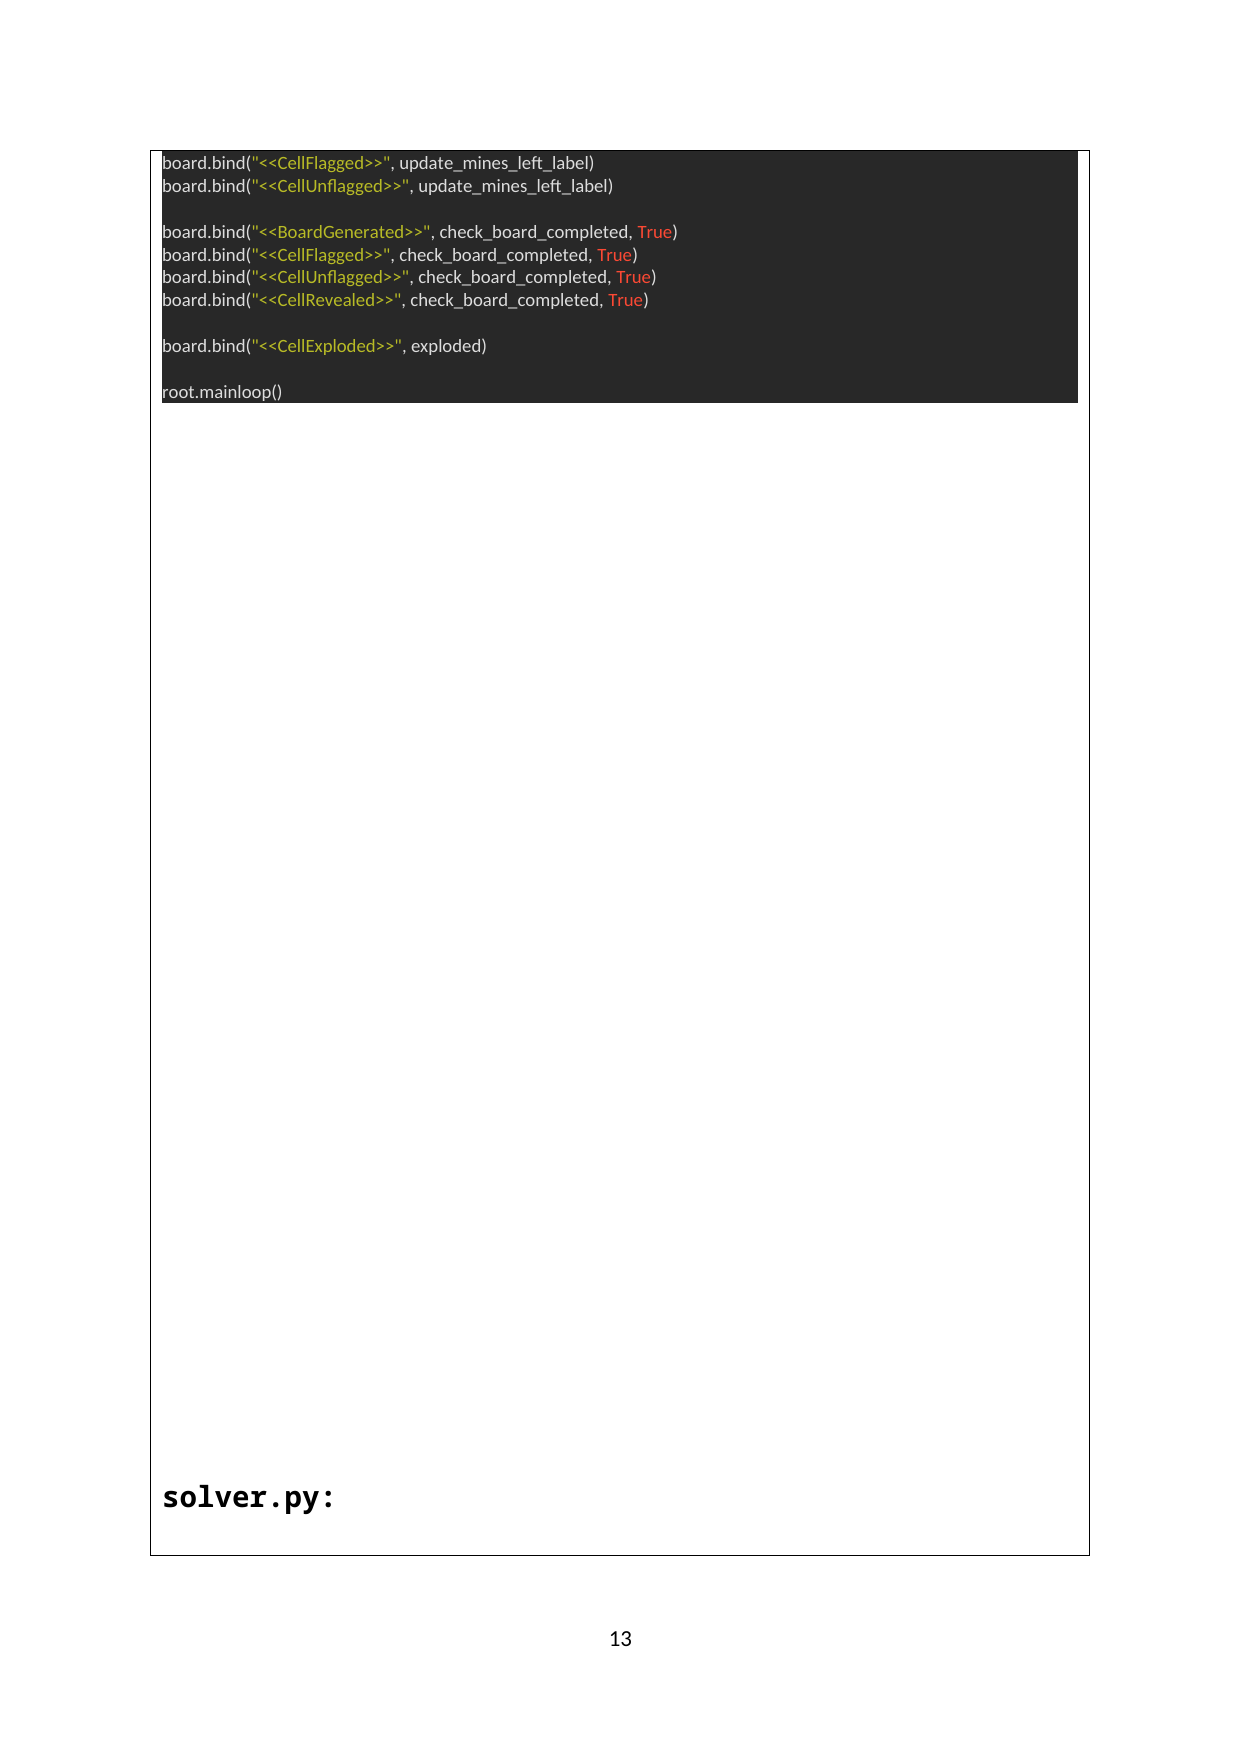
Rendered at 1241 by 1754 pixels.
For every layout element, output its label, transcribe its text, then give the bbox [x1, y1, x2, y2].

table_cell Project Source Codes game.py: import tkinter as tk from tkinter import messagebox import random import solver import time font = ("Courier", 20, "bold") small_font = ("Courier", 10, "bold") dpos = [(1, 0), (-1, 0), (0, 1), (0, -1), (1, 1), (-1, -1), (1, -1), (-1, 1)] cell_number_colors = [ "blue", "green", "red", "navy", "firebrick", "darkturquoise", "black", "darkgray", ] cell_content_bomb = "💣" cell_content_bomb_exploded = "💥" cell_content_flag = "🚩" cell_content_flag_wrong = "❌" class Board(tk.Frame): def __init__(self, master, board_size, mines, cell_size): super().__init__(master) self.board_size = board_size self.mines = mines self.cell_size = cell_size self.board_generated = False self.initialize_cell_buttons() self.interaction_enabled = True def reset(self): for column in self.cell_buttons: for button in column: button.destroy() self.board_generated = False self.initialize_cell_buttons() def initialize_board_data(self): self.exploded = False self.cells_revealed = set() self.cells_flagged_locations = set() self.cells_grid_flagged = [[False for i in range(self.board_size)] for i in range(self.board_size)] self.cells_grid_info = [[0 for i in range(self.board_size)] for i in range(self.board_size)] self.cells_unrevealed = { (x, y) for x in range(self.board_size) for y in range(self.board_size)} self.mine_locations = set() def setup_grid_info(self): for x, y in self.mine_locations: for dx, dy in dpos: test_x = x + dx test_y = y + dy if not 0 <= test_x < self.board_size or not 0 <= test_y < self.board_size: continue if not type(self.cells_grid_info[test_x][test_y]) is int: continue self.cells_grid_info[test_x][test_y] += 1 def generate_random_board(self): self.initialize_board_data() for _ in range(self.mines): mine_x = random.randint(0, self.board_size - 1) mine_y = random.randint(0, self.board_size - 1) self.cells_grid_info[mine_x][mine_y] = '*' self.mine_locations.add((mine_x, mine_y)) self.setup_grid_info() def setup_custom_board(self, mine_locations=None, cells_to_reveal=None, cells_to_flag=None): self.initialize_board_data() if mine_locations: self.mine_locations = set(mine_locations) for x, y in self.mine_locations: self.cells_grid_info[x][y] = '*' self.setup_grid_info() if cells_to_reveal: for pos in cells_to_reveal: board.reveal_cell(*pos) if cells_to_flag: for pos in cells_to_flag: board.cell_flag(*pos) def initialize_cell_buttons(self): self.cell_buttons = [] for x in range(self.board_size): column = [] for y in range(self.board_size): # Make button square cell_button_frame = tk.Frame( self, width=self.cell_size, height=self.cell_size, ) cell_button_frame.grid_propagate(False) # Prevent the frame from resizing cell_button_frame.grid_columnconfigure(0, weight=1) # Allows the button to fill the frame cell_button_frame.grid_rowconfigure(0, weight=1) cell_button_frame.grid(column=x, row=y, sticky=tk.NSEW) cell_button = tk.Button( cell_button_frame, font=font, highlightthickness=0, ) cell_button.configure(command=self.on_cell_left_clicked(x, y)) cell_button.bind("<Button-3>", self.on_cell_right_clicked(x, y)) cell_button.grid(column=0, row=0, sticky=tk.NSEW) column.append(cell_button_frame) self.cell_buttons.append(column) def button_at(self, x, y): if not (0 <= x < self.board_size \ and 0 <= y < self.board_size): return None return self.cell_buttons[x][y].winfo_children()[0] def pos_inside_board(self, x, y): return 0 <= x < self.board_size and 0 <= y < self.board_size def cell_is_revealed(self, x, y): return (x, y) in self.cells_revealed def cell_is_empty(self, x, y): return self.cells_grid_info[x][y] == 0 def cell_is_number(self, x, y): val = self.cells_grid_info[x][y] if not isinstance(val, int): return False return 1 >= val >= 8 def cell_is_bomb(self, x, y): return self.cells_grid_info[x][y] == "*" def cell_is_flagged(self, x, y): return self.cells_grid_flagged[x][y] def show_cell_button(self, x, y): if self.cell_is_empty(x, y): if self.cell_is_flagged(x, y): self.button_at(x, y).config( text=cell_content_flag, ) elif self.cell_is_bomb(x, y): if self.cell_is_flagged(x, y): self.button_at(x, y).config( text=cell_content_flag, ) else: color = "black" self.button_at(x, y).config( text=cell_content_bomb, disabledforeground=color, foreground=color ) else: if self.cell_is_flagged(x, y): self.button_at(x, y).config( text=cell_content_flag_wrong, foreground="red", disabledforeground="red", ) else: color = cell_number_colors[self.cells_grid_info[x][y] - 1] content = str(self.cells_grid_info[x][y]) self.button_at(x, y).config( text=content, disabledforeground=color, foreground=color ) def reveal_cell(self, x, y): if (x, y) in self.cells_revealed: return self.cells_unrevealed.remove((x, y)) self.cells_revealed.add((x, y)) if self.cell_is_empty(x, y) and not self.cell_is_flagged(x, y): for dx, dy in dpos: testx = x + dx testy = y + dy if 0 <= testx < self.board_size \ and 0 <= testy < self.board_size \ and type(self.cells_grid_info[testx][testy]) is int: self.reveal_cell(testx, testy) self.button_at(x, y).config( relief=tk.SUNKEN, state=tk.DISABLED, ) if self.cell_is_empty(x, y): pass elif self.cell_is_bomb(x, y): self.button_at(x, y).config( text=cell_content_bomb_exploded, disabledforeground="black", background="red" ) else: self.button_at(x, y).config( text=str(self.cells_grid_info[x][y]), disabledforeground=cell_number_colors[self.cells_grid_info[x][y] - 1] ) self.cells_revealed.add((x, y)) def reveal_all(self): for x in range(self.board_size): for y in range(self.board_size): if (x, y) in self.cells_revealed: continue self.show_cell_button(x, y) self.button_at(x, y).config( state=tk.DISABLED ) def find_number_cells_adjacent_to_unrevealed_cell(self): cells = set() for mine_x, mine_y in self.mine_locations: for dx, dy in dpos: testx = mine_x + dx testy = mine_y + dy if not self.pos_inside_board(testx, testy) \ or not self.cell_is_revealed(testx, testy) \ or (testx, testy) in self.mine_locations: continue number_cell_x, number_cell_y = testx, testy for dx, dy in dpos: testx = number_cell_x + dx testy = number_cell_y + dy if not self.cell_is_revealed(testx, testy): continue cells.add((number_cell_x, number_cell_y)) break return cells def cell_flag_without_event(self, x, y): if (x, y) in self.cells_revealed or self.exploded: return self.button_at(x, y).config(text=cell_content_flag, state=tk.DISABLED) self.cells_grid_flagged[x][y] = True self.cells_flagged_locations.add((x, y)) def cell_flag(self, x, y): self.cell_flag_without_event(x, y) self.event_generate("<<CellFlagged>>") def cell_unflag(self, x, y): if (x, y) in self.cells_revealed or self.exploded: return self.button_at(x, y).config(text="", state=tk.NORMAL) self.cells_grid_flagged[x][y] = False self.cells_flagged_locations.remove((x, y)) self.event_generate("<<CellUnflagged>>") def on_cell_left_clicked(self, x, y): def on_cell_left_clicked_inner(): if not self.interaction_enabled: return # Attempts til giving up generating good start attempts = 1000 while not self.board_generated: self.generate_random_board() attempts -= 1 if not self.cell_is_empty(x, y) and attempts > 0: continue self.board_generated = True self.event_generate("<<BoardGenerated>>") break if self.cells_grid_info[x][y] == "*": self.reveal_cell(x, y) self.reveal_all() self.event_generate("<<CellExploded>>") self.exploded = True else: self.reveal_cell(x, y) self.event_generate("<<CellRevealed>>") return on_cell_left_clicked_inner def on_cell_right_clicked(self, x, y): def on_cell_right_clicked_inner(event): if not self.interaction_enabled: return if not self.board_generated \ or (x, y) in self.cells_revealed \ or self.exploded: return if self.cells_grid_flagged[x][y]: self.cell_unflag(x, y) else: self.cell_flag(x, y) return on_cell_right_clicked_inner def update_mines_left_label(args): mines_left = len(board.mine_locations) - len(board.cells_flagged_locations) mines_left_str.set(f"{mines_left} mines left") def check_board_completed(args): if len(board.mine_locations) == len(board.cells_flagged_locations) \ and len(board.cells_revealed) == board.board_size * board.board_size - len(board.mine_locations): messagebox.showinfo("Game completed", "All mines found!") board.interaction_enabled = False def exploded(args): messagebox.showwarning("Game over", "You activated a mine...") def reset(): try: board.board_size = int(board_size_var.get()) board.mines = int(mines_var.get()) except: pass board.reset() mines_left_str.set(f"? mines left") board.interaction_enabled = True def tksleep(t): 'emulating time.sleep(seconds)' ms = int(t*1000) root = tk._get_default_root() var = tk.IntVar(root) root.after(ms, lambda: var.set(1)) root.wait_variable(var) def solve_once(): if not board.board_generated or board.exploded: return result = solver.solve_once(board) if result == None: print("Cannot solve") return # Nice animation delay = 0.005 for cell, is_mine in result.items(): if not board.board_generated or board.exploded: break if enable_delay.get(): tksleep(delay) x, y = cell if is_mine: board.cell_flag_without_event(x, y) else: if not board.exploded: board.reveal_cell(x, y) if board.cells_grid_info[x][y] == "*": board.reveal_all() board.exploded = True break if board.exploded: board.event_generate("<<CellExploded>>") board.event_generate("<<CellFlagged>>") def solve_all(): while True: result = solver.solve_once(board) if result == None: print("Solve all finished") return if not board.board_generated or board.exploded: return delay = 0.005 for cell, is_mine in result.items(): if enable_delay.get(): tksleep(delay) x, y = cell if is_mine: board.cell_flag_without_event(x, y) else: if not board.exploded: board.reveal_cell(x, y) if board.cells_grid_info[x][y] == "*": board.reveal_all() board.exploded = True if board.exploded: board.event_generate("<<CellExploded>>") board.event_generate("<<CellFlagged>>") def toggle_solver_delay(): if enable_delay.get(): enable_delay.set(False) toggle_delay_text.set("Delay Disabled") else: enable_delay.set(True) toggle_delay_text.set("Delay Enabled") # Preemptively load caches for common cases for neighbors_count in range(1, 8): for mines_count in range(1, neighbors_count + 1): solver.load_cache(neighbors_count, mines_count) root = tk.Tk() top_bar = tk.Frame() top_bar.grid(column=0, row=0, ipadx=50) top_bar.grid_columnconfigure(0, weight=1) top_bar.grid_columnconfigure(1, weight=1) gameplay_ui = tk.Frame(top_bar) gameplay_ui.grid(column=0, row=0) gameplay_ui.grid_rowconfigure(0, weight=1) gameplay_ui.grid_rowconfigure(1, weight=1) mines_left_str = tk.StringVar() mines_left_str.set("? mines left") mines_left_label = tk.Label(gameplay_ui, textvariable=mines_left_str, font=font) mines_left_label.grid(column=2, row=0) reset_button = tk.Button(gameplay_ui, text="Reset", font=font, command=reset) reset_button.grid(column=2, row=1) def board_size_entry_on_invalid(): board_size_entry.delete(0, "end") board_size_entry.insert(0, board.board_size) board_size_var = tk.StringVar() board_size_var.set(10) board_size_entry = tk.Entry( gameplay_ui, textvariable=board_size_var, font=small_font, validate="focusout", validatecommand=( root.register(lambda v: v.isdigit()), "%P" ), invalidcommand=board_size_entry_on_invalid ) board_size_entry.grid(column=1, row=0, padx=(0, 20)) size_label = tk.Label(gameplay_ui, text="Size", font=small_font) size_label.grid(column=0, row=0) def mines_entry_on_invalid(): mines_entry.delete(0, "end") mines_entry.insert(0, str(board.mines)) mines_var = tk.StringVar() mines_entry = tk.Entry( gameplay_ui, textvariable=mines_var, font=small_font, validate="focusout", validatecommand=( root.register(lambda v: v.isdigit() and int(v) < int(board_size_var.get()) * int(board_size_var.get())), "%P" ), invalidcommand=mines_entry_on_invalid, ) mines_entry.insert(0, "10") mines_entry.grid(column=1, row=1, padx=(0, 20)) mines_label = tk.Label(gameplay_ui, text="Mines", font=small_font) mines_label.grid(column=0, row=1) solver_ui = tk.Frame(top_bar) solver_ui.grid(column=1, row=0) solver_ui.grid_rowconfigure(0, weight=1) solver_ui.grid_rowconfigure(1, weight=1) solve_once_button = tk.Button(solver_ui, text="Solve Once", font=font, command=solve_once) solve_once_button.grid(column=0, row=0) solve_all_button = tk.Button(solver_ui, text="Solve all", font=font, command=solve_all) solve_all_button.grid(column=1, row=0) toggle_delay_text = tk.StringVar() toggle_delay_text.set("Delay Enabled") enable_delay = tk.BooleanVar() enable_delay.set(True) delay_button = tk.Button(solver_ui, textvariable=toggle_delay_text, font=font, command=toggle_solver_delay) delay_button.grid(column=0, row=1, columnspan=2) board = Board(root, 10, 10, 30) board.grid(column=0, row=1) # test_board(board) board.bind("<<BoardGenerated>>", update_mines_left_label) board.bind("<<CellFlagged>>", update_mines_left_label) board.bind("<<CellUnflagged>>", update_mines_left_label) board.bind("<<BoardGenerated>>", check_board_completed, True) board.bind("<<CellFlagged>>", check_board_completed, True) board.bind("<<CellUnflagged>>", check_board_completed, True) board.bind("<<CellRevealed>>", check_board_completed, True) board.bind("<<CellExploded>>", exploded) root.mainloop() solver.py: from pysat.formula import CNF from pysat.solvers import Solver dpos = [(1, 0), (-1, 0), (0, 1), (0, -1), (1, 1), (-1, -1), (1, -1), (-1, 1)] cache_directory = "cnf_cache" cache = {} # Return True if cache exists, False otherwise. def load_cache(cells_count, mines_count): cnf = [] path = f"{cache_directory}/{cells_count}_{mines_count}" try: f = open(path) except OSError as e: return False print(f"Loading {path}") for line in f: if line.startswith("="): break clause = filter(lambda x: x != '', line.strip().split(" ")) clause = map(int, clause) cnf.append(list(clause)) cache[(cells_count, mines_count)] = cnf return True def get_cached_cnf(cells_count, mines_count): if not (cells_count, mines_count) in cache: has_cache = load_cache(cells_count, mines_count) if not has_cache: return None return cache[(cells_count, mines_count)] # The translate the atoms within local CNF from the cache # to atoms that uniquely represent the cells def translate_cached_cnf(cnf, cell_ids, mines_count): new_cnf = [] for clause in cnf: new_clause = [] for atom in clause: if atom < 0: new_atom = -cell_ids[(-atom) - 1] else: new_atom = cell_ids[atom - 1] new_clause.append(new_atom) new_cnf.append(new_clause) return new_cnf def get_cnf(cell_names, mines_count): cnf = get_cached_cnf(len(cell_names), mines_count) if cnf == None: return None return translate_cached_cnf(cnf, cell_names, mines_count) def solve_once(board): # Converts (x, y) positions to the integer format accepted by pysat def pos_to_atom(x, y, board_width): index = y * board_width + x return index + 1 def atom_to_pos(index, board_width): index = index - 1 return (index % board_width, index // board_width) adjacent_cnf = CNF() number_cells_to_check = board.find_number_cells_adjacent_to_unrevealed_cell() for x, y in number_cells_to_check: flagged_neighbor = set() unrevealed_neighbor = set() for dx, dy in dpos: testx = x + dx testy = y + dy if not board.pos_inside_board(testx, testy): continue if board.cell_is_flagged(testx, testy): flagged_neighbor.add((testx, testy)) if not board.cell_is_revealed(testx, testy): unrevealed_neighbor.add((testx, testy)) # Or also called the number for the number cell mine_nearby_count = board.cells_grid_info[x][y] unrevealed_neighbor = [pos_to_atom(x, y, board.board_size) for x, y in unrevealed_neighbor] adjacent_cnf_clauses = get_cnf(unrevealed_neighbor, mine_nearby_count) if adjacent_cnf_clauses == None: print("A CNF Clause is unavailable") return None adjacent_cnf.extend(adjacent_cnf_clauses) solver = Solver(bootstrap_with=adjacent_cnf) # All the cells that both the agent and user has flagged is assumed # to be mines. cells_flagged_assumed_mine = { pos_to_atom(x, y, board.board_size) for x, y in board.cells_flagged_locations } solver.solve(assumptions=list(cells_flagged_assumed_mine)) if not solver.solve(): return None # Exhaustive checks # If an assignment of a cell is negated and the solution is unsatisfiable, # then that cell must not be changed, e.g. # 1. The first model for a specific cell is false # 2. Try solve again but assumed to be true # 3. If the result is unsatisfiable -> The cell must be false, e.g. the cell must be empty # 3. If the result is satisfiable -> The cell could either be empty or a mine # or # 1. The first model for a specific cell is true # 2. Try solve again but assumed to be false # 3. If the result is unsatisfiable -> The cell must be true, e.g. the cell must be a mine # 3. If the result is satisfiable -> The cell could either be empty or a mine safe_model = set() initial_model = solver.get_model() for initial_atom in initial_model: if initial_atom in cells_flagged_assumed_mine: continue satisfiable = solver.solve(assumptions=set([-initial_atom]) | cells_flagged_assumed_mine) if not satisfiable: safe_model.add(initial_atom) # Attempting to solve from known leftover mines. if len(safe_model) == 0: print("Solving leftover") all_unknown_cells = board.cells_unrevealed - board.cells_flagged_locations all_unknown_cells = { pos_to_atom(x, y, board.board_size) for x, y in all_unknown_cells } mines_left = len(board.mine_locations) - len(board.cells_flagged_locations) mines_left_cnf = get_cnf(list(all_unknown_cells), mines_left) if mines_left_cnf == None: print(f"No cached cnf clause for {len(all_unknown_cells)} cells with {mines_left} mines exists") return None mines_left_cnf = CNF(from_clauses=mines_left_cnf) # Combines with previous adjacent CNF mines_left_cnf.extend(adjacent_cnf) solver = Solver(bootstrap_with=mines_left_cnf) cells_flagged_assumed_mine = { pos_to_atom(x, y, board.board_size) for x, y in board.cells_flagged_locations } solver.solve(assumptions=list(cells_flagged_assumed_mine)) if not solver.solve(): # No valid solution possible without guessing return None # Exhaustive checks, same as previously initial_model = solver.get_model() for initial_atom in initial_model: if initial_atom in cells_flagged_assumed_mine: continue satisfiable = solver.solve(assumptions=set([-initial_atom]) | cells_flagged_assumed_mine) if not satisfiable: safe_model.add(initial_atom) # Rarely a board can be solved from leftover so an annoucement is exciting if len(safe_model) > 0: print("Solution found from leftover") if len(safe_model) == 0: # No valid solution possible without guessing return None # Safe solution found result = {} for atom in safe_model: if atom > 0: is_mine = True pos = atom_to_pos(atom, board.board_size) else: is_mine = False pos = atom_to_pos(-atom, board.board_size) result[pos] = is_mine return result compute_cnf.py: # Converts DNF to CNF # # Some preemptive elimination is necessary to be able to compute # the CNF clauses within reasonble amount of memory and time. # # It's the bottleneck. def convert_normal_form(form): def inner(first_clause, tail_clauses): # Use set to eliminate a or a within a clause. if len(tail_clauses) == 0: return set(frozenset(set([x])) for x in first_clause) form = set() for tail_atoms in inner(tail_clauses[0], tail_clauses[1:]): for first_atom in first_clause: # Eliminate clause that contains ~a or a if -first_atom in tail_atoms: continue form.add(frozenset(set([first_atom]) | tail_atoms)) return form return inner(form[0], form[1:]) # Remove duplicate clause to reduce memory usage. def dedup(clauses): new_clauses = set() for clause in clauses: clause = set(clause) eliminate_clause = False for atom in clause: # Eliminate clauses that contains ~a or a again just in case. if atom < 0 and -atom in clause: eliminate_clause = True break if eliminate_clause: continue new_clauses.add(frozenset(clause)) return [list(clause) for clause in new_clauses] # Sort a bit so it's easier to inspect some patterns in case we were able # to generate CNF clause directly without going through the DNF->CNF conversion # in the future. def sort(clauses): for clause in clauses: clause.sort(key=lambda a: -a if a < 0 else a) def key(clause): l = len(clause) * 10000 # if len(clause[0]) == 1: # l += ord('1') - ord(clause[0]) + 1 for i, atom in enumerate(clause): if atom < 0: l -= 2**i return l clauses.sort(reverse=True, key=key) # Attempts to generate combinations of possible mine locations in DNF clause. def generate_mine_dnf_clauses(cells, mines_count): def inner(current_clause, cells, mines_count): if len(cells) == 0: clauses = set([frozenset(current_clause)]) return clauses if mines_count > 0: # There are more mine positions we can combine. clauses = set() for x in cells: tail_clauses = inner( current_clause | set([x]), cells - set([x]), mines_count - 1, ) clauses = clauses | tail_clauses return clauses else: # Mines positions has been taken over by other cells # Return the rest negated, e.g. not a mine. clause = current_clause | set([-x for x in cells]) return set([frozenset(clause)]) clauses = inner(set(), cells, mines_count) return [list(clause) for clause in clauses] def generate(cell_count, mines_count): cells = [i for i in range(1, 1 + cell_count)] dnf = generate_mine_dnf_clauses(set(cells), mines_count) cnf = convert_normal_form(dnf) cnf = dedup(cnf) sort(cnf) with open(f"cache/{cell_count}_{mines_count}", "w", encoding="utf-8") as f: for clause in cnf: for atom in clause: f.write(f"{atom:>2} ") f.write(f"\n") # Specifiy an ending marker in case the programs stops midway for whatever reasons # to prevent from incomplete CNF being in used f.write(f"=") print(f"{cell_count} {mines_count} finished") from concurrent.futures import ProcessPoolExecutor # with ProcessPoolExecutor(max_workers=16) as e: # for cell_count in range(1, 13): # for mines_count in range(0, cell_count + 1): # e.submit(generate, cell_count, mines_count) for cell_count in range(1, 13): for mines_count in range(0, cell_count + 1): generate(cell_count, mines_count) [151, 151, 1089, 1555]
